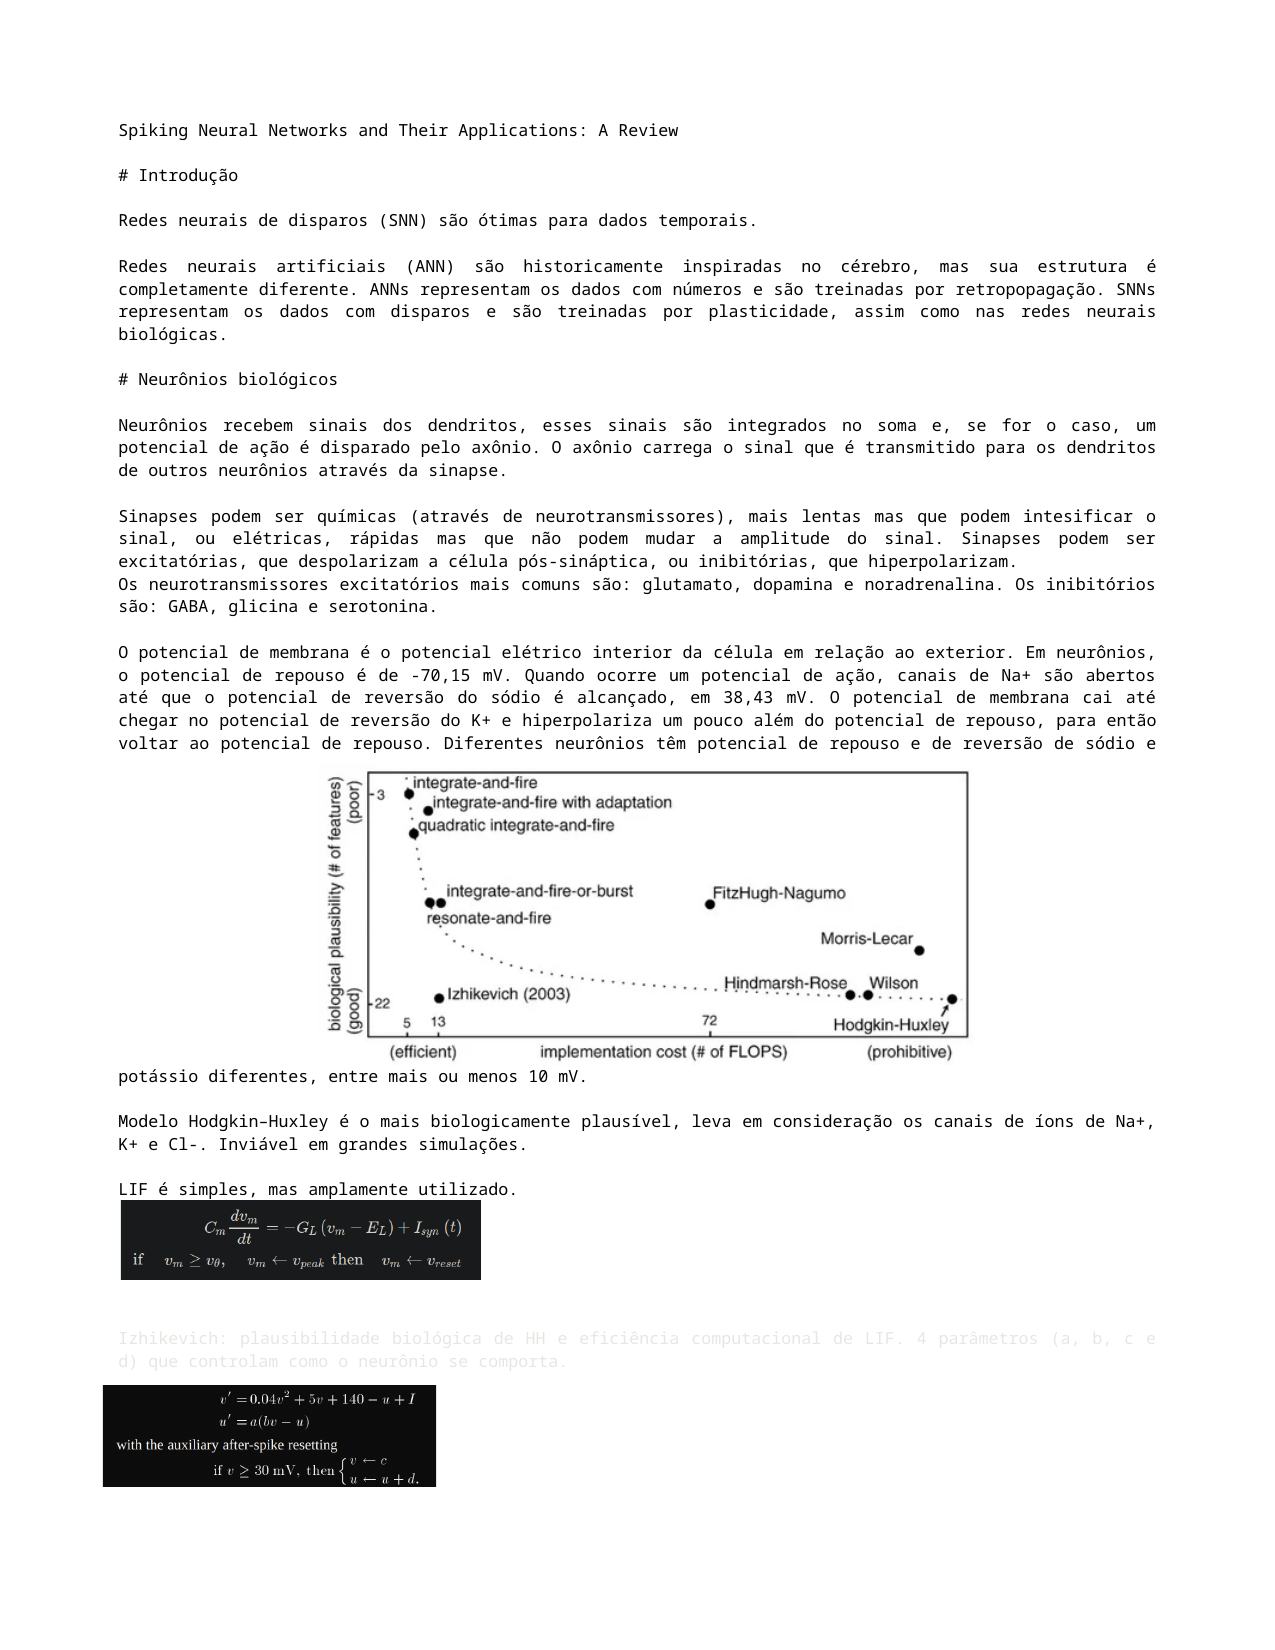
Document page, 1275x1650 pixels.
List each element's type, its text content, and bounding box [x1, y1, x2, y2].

text Os neurotransmissores excitatórios mais comuns são: glutamato, dopamina e noradrenalina. Os inibitórios são: GABA, glicina e serotonina. [118, 572, 1157, 618]
text # Introdução [118, 163, 1157, 186]
text Redes neurais de disparos (SNN) são ótimas para dados temporais. [118, 209, 1157, 232]
picture [120, 1200, 481, 1280]
text LIF é simples, mas amplamente utilizado. [118, 1178, 1157, 1201]
text O potencial de membrana é o potencial elétrico interior da célula em relação ao exterior. Em neurônios, o potencial de repouso é de -70,15 mV. Quando ocorre um potencial de ação, canais de Na+ são abertos até que o potencial de reversão do sódio é alcançado, em 38,43 mV. O potencial de membrana cai até chegar no potencial de reversão do K+ e hiperpolariza um pouco além do potencial de repouso, para então voltar ao potencial de repouso. Diferentes neurônios têm potencial de repouso e de reversão de sódio e potássio diferentes, entre mais ou menos 10 mV. [118, 640, 1157, 1087]
picture [317, 763, 975, 1065]
text Modelo Hodgkin–Huxley é o mais biologicamente plausível, leva em consideração os canais de íons de Na+, K+ e Cl-. Inviável em grandes simulações. [118, 1110, 1157, 1155]
picture [102, 1385, 437, 1487]
text # Neurônios biológicos [118, 368, 1157, 391]
text Sinapses podem ser químicas (através de neurotransmissores), mais lentas mas que podem intesificar o sinal, ou elétricas, rápidas mas que não podem mudar a amplitude do sinal. Sinapses podem ser excitatórias, que despolarizam a célula pós-sináptica, ou inibitórias, que hiperpolarizam. [118, 504, 1157, 572]
text Spiking Neural Networks and Their Applications: A Review [118, 118, 1157, 141]
text Redes neurais artificiais (ANN) são historicamente inspiradas no cérebro, mas sua estrutura é completamente diferente. ANNs representam os dados com números e são treinadas por retropopagação. SNNs representam os dados com disparos e são treinadas por plasticidade, assim como nas redes neurais biológicas. [118, 254, 1157, 345]
subtitle Izhikevich: plausibilidade biológica de HH e eficiência computacional de LIF. 4 parâmetros (a, b, c e d) que controlam como o neurônio se comporta. [118, 1327, 1157, 1372]
text Neurônios recebem sinais dos dendritos, esses sinais são integrados no soma e, se for o caso, um potencial de ação é disparado pelo axônio. O axônio carrega o sinal que é transmitido para os dendritos de outros neurônios através da sinapse. [118, 413, 1157, 481]
